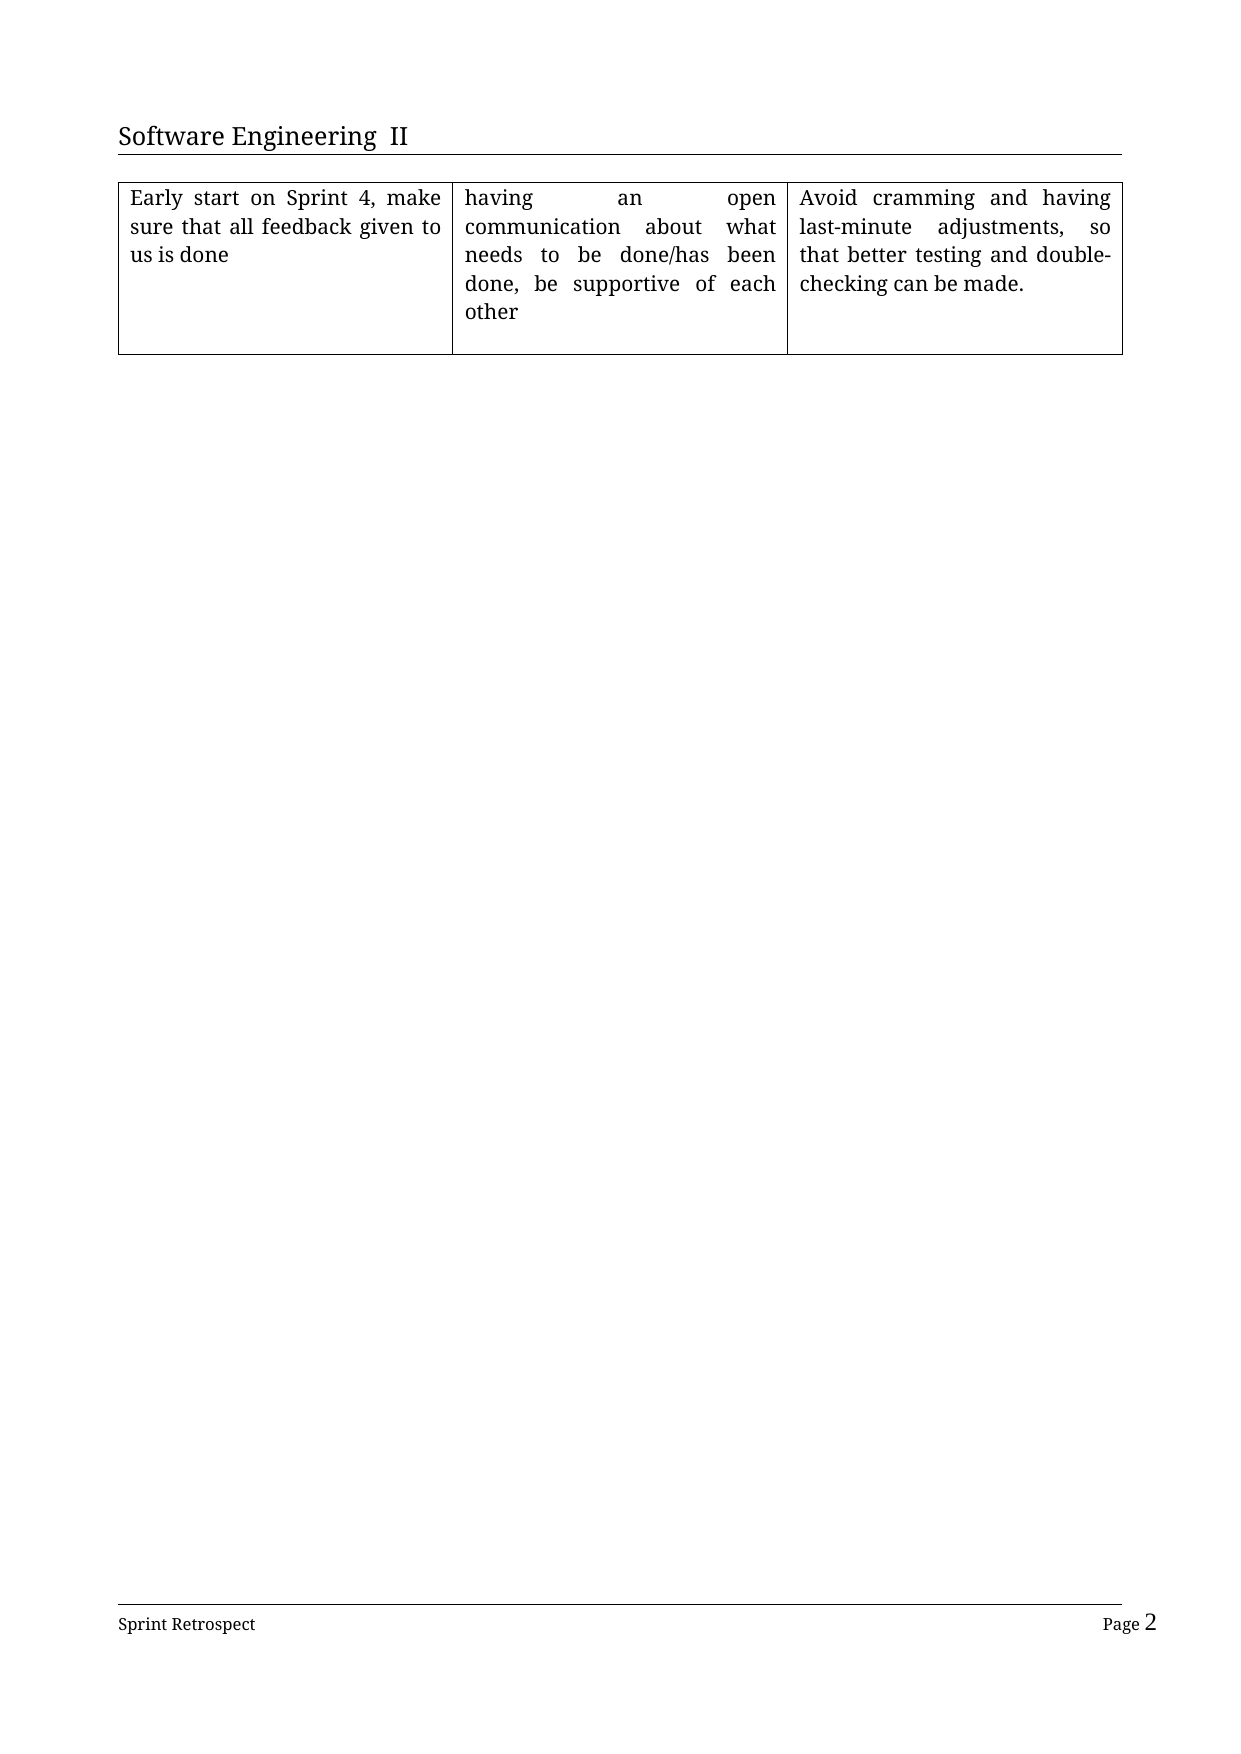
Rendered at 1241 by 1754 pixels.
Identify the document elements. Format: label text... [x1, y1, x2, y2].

table_header Avoid cramming and having last-minute adjustments, so that better testing and double-checking can be made. [788, 183, 1122, 354]
table_header having an open communication about what needs to be done/has been done, be supportive of each other [453, 183, 787, 354]
table_header Early start on Sprint 4, make sure that all feedback given to us is done [119, 183, 452, 354]
